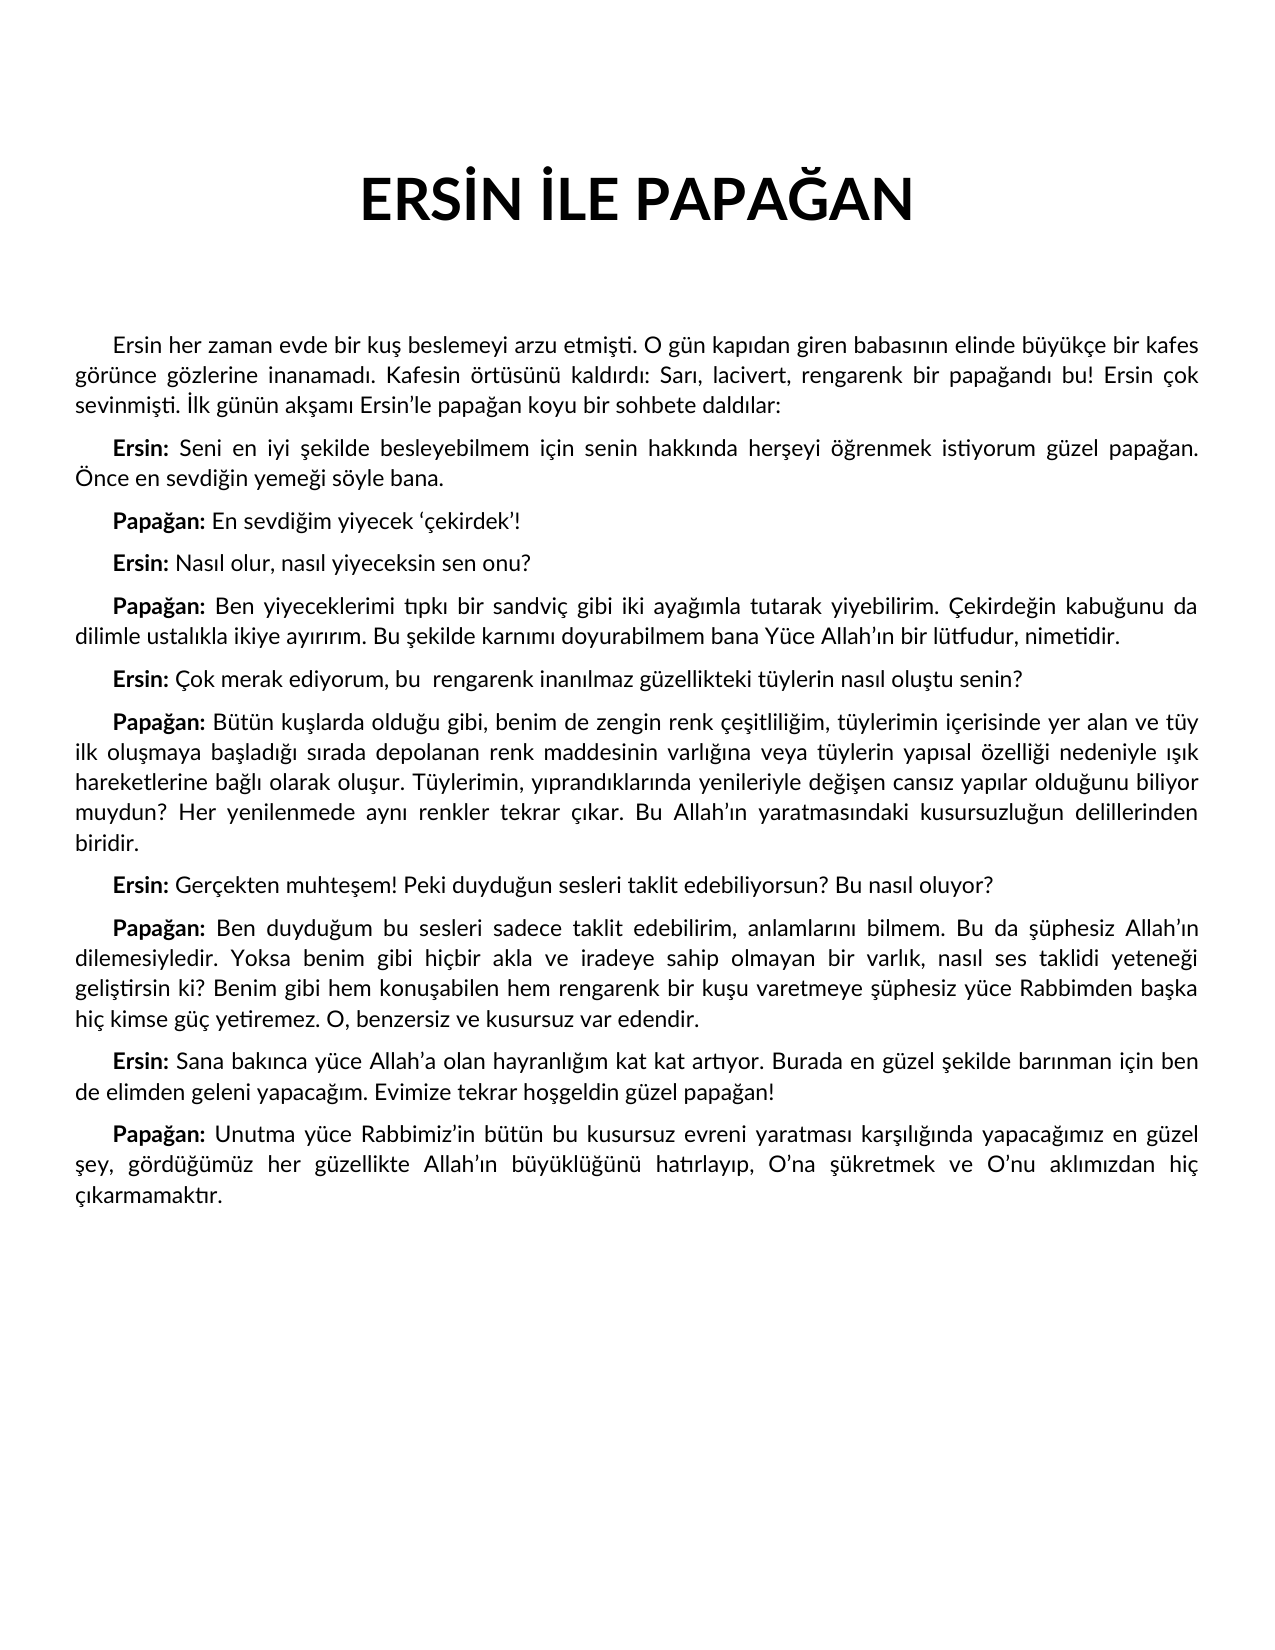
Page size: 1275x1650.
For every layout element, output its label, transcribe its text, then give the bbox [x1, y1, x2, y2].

text Papağan: Bütün kuşlarda olduğu gibi, benim de zengin renk çeşitliliğim, tüylerimin içerisinde yer alan ve tüy ilk oluşmaya başladığı sırada depolanan renk maddesinin varlığına veya tüylerin yapısal özelliği nedeniyle ışık hareketlerine bağlı olarak oluşur. Tüylerimin, yıprandıklarında yenileriyle değişen cansız yapılar olduğunu biliyor muydun? Her yenilenmede aynı renkler tekrar çıkar. Bu Allah’ın yaratmasındaki kusursuzluğun delillerinden biridir. [75, 707, 1200, 856]
text Ersin: Çok merak ediyorum, bu rengarenk inanılmaz güzellikteki tüylerin nasıl oluştu senin? [75, 665, 1200, 692]
text Ersin: Sana bakınca yüce Allah’a olan hayranlığım kat kat artıyor. Burada en güzel şekilde barınman için ben de elimden geleni yapacağım. Evimize tekrar hoşgeldin güzel papağan! [75, 1047, 1200, 1105]
text Ersin: Seni en iyi şekilde besleyebilmem için senin hakkında herşeyi öğrenmek istiyorum güzel papağan. Önce en sevdiğin yemeği söyle bana. [75, 433, 1200, 491]
text Ersin: Nasıl olur, nasıl yiyeceksin sen onu? [75, 549, 1200, 577]
text Papağan: Ben duyduğum bu sesleri sadece taklit edebilirim, anlamlarını bilmem. Bu da şüphesiz Allah’ın dilemesiyledir. Yoksa benim gibi hiçbir akla ve iradeye sahip olmayan bir varlık, nasıl ses taklidi yeteneği geliştirsin ki? Benim gibi hem konuşabilen hem rengarenk bir kuşu varetmeye şüphesiz yüce Rabbimden başka hiç kimse güç yetiremez. O, benzersiz ve kusursuz var edendir. [75, 914, 1200, 1032]
text Ersin: Gerçekten muhteşem! Peki duyduğun sesleri taklit edebiliyorsun? Bu nasıl oluyor? [75, 871, 1200, 898]
text Papağan: En sevdiğim yiyecek ‘çekirdek’! [75, 506, 1200, 534]
text Papağan: Unutma yüce Rabbimiz’in bütün bu kusursuz evreni yaratması karşılığında yapacağımız en güzel şey, gördüğümüz her güzellikte Allah’ın büyüklüğünü hatırlayıp, O’na şükretmek ve O’nu aklımızdan hiç çıkarmamaktır. [75, 1120, 1200, 1208]
text Papağan: Ben yiyeceklerimi tıpkı bir sandviç gibi iki ayağımla tutarak yiyebilirim. Çekirdeğin kabuğunu da dilimle ustalıkla ikiye ayırırım. Bu şekilde karnımı doyurabilmem bana Yüce Allah’ın bir lütfudur, nimetidir. [75, 592, 1200, 649]
subtitle ERSİN İLE PAPAĞAN [75, 162, 1200, 232]
text Ersin her zaman evde bir kuş beslemeyi arzu etmişti. O gün kapıdan giren babasının elinde büyükçe bir kafes görünce gözlerine inanamadı. Kafesin örtüsünü kaldırdı: Sarı, lacivert, rengarenk bir papağandı bu! Ersin çok sevinmişti. İlk günün akşamı Ersin’le papağan koyu bir sohbete daldılar: [75, 330, 1200, 418]
